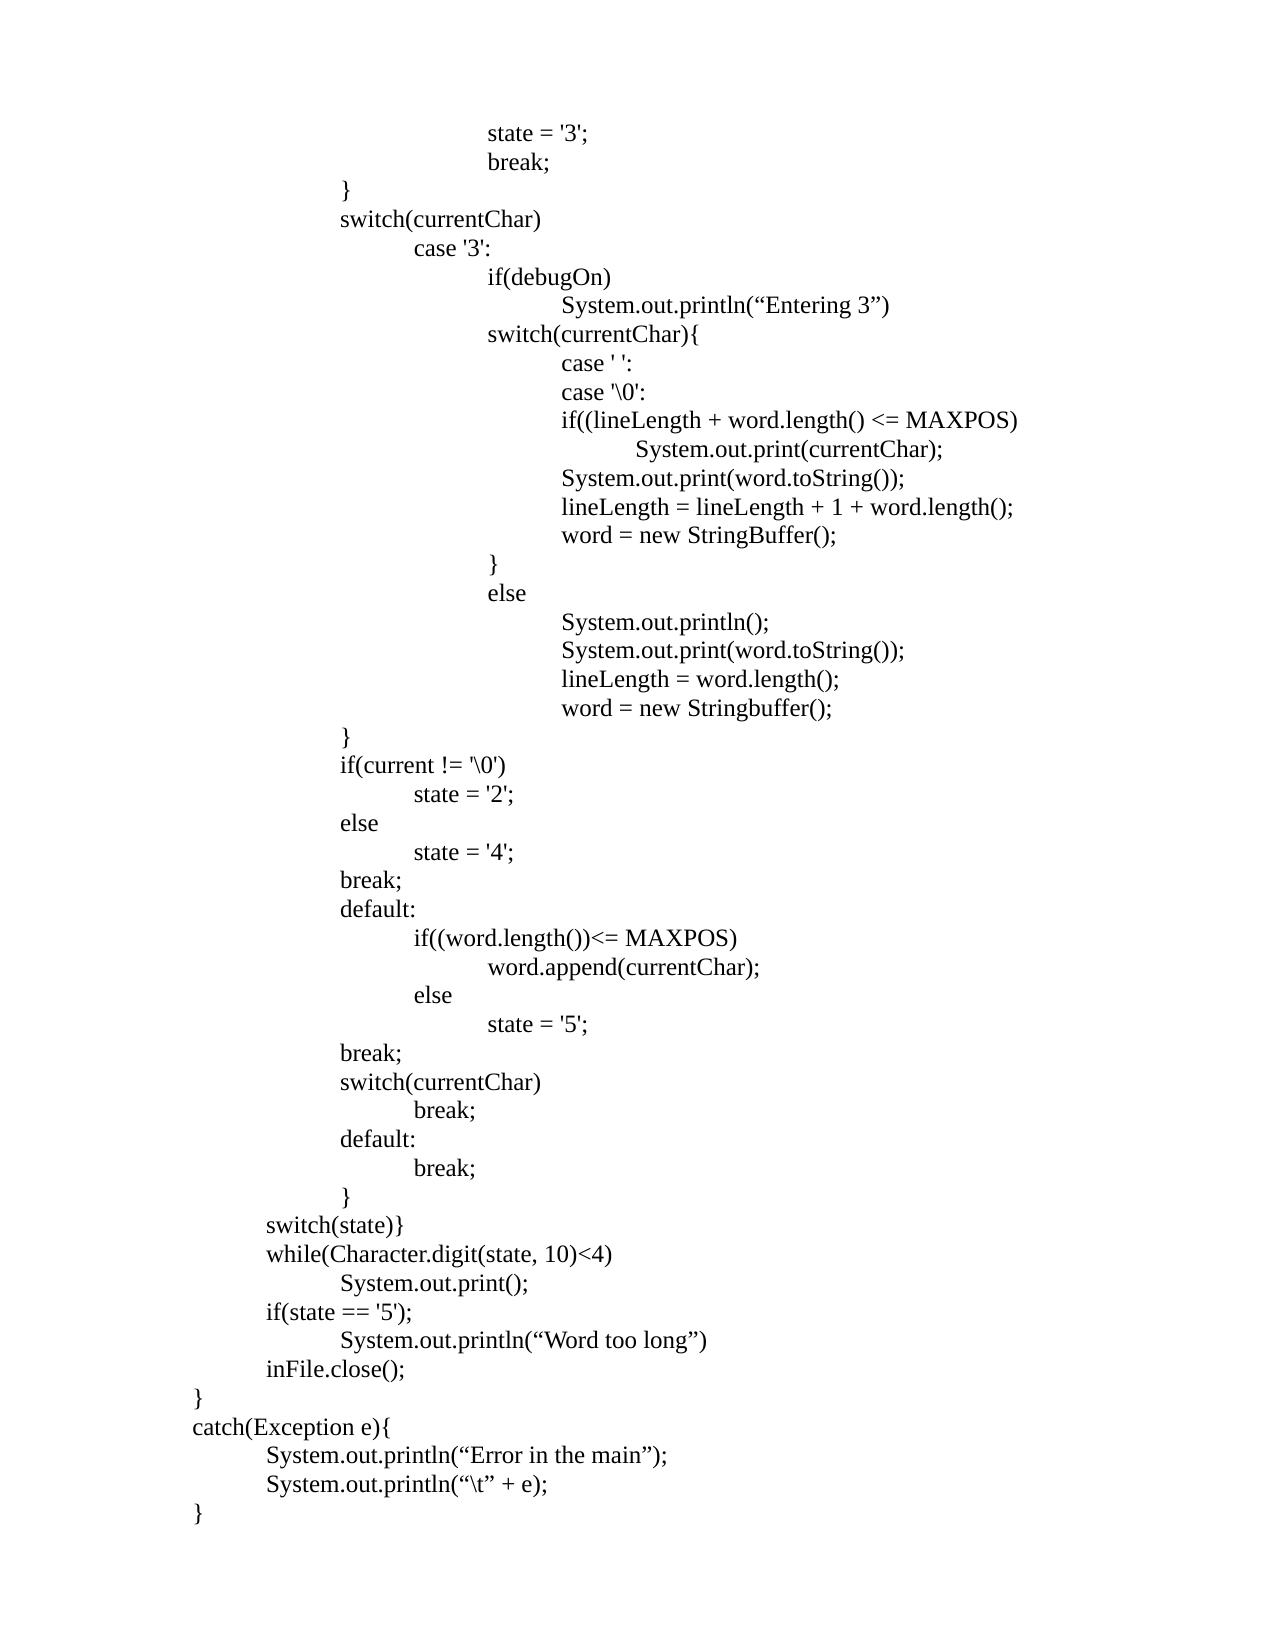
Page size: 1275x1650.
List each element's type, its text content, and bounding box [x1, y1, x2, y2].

text case '3': [118, 233, 1157, 262]
text if((word.length())<= MAXPOS) [118, 923, 1157, 952]
text System.out.print(); [118, 1268, 1157, 1297]
text System.out.println(“Word too long”) [118, 1326, 1157, 1354]
text lineLength = lineLength + 1 + word.length(); [118, 492, 1157, 521]
text state = '3'; [118, 118, 1157, 147]
text } [118, 1498, 1157, 1527]
text case ' ': [118, 348, 1157, 377]
text state = '2'; [118, 779, 1157, 808]
text word.append(currentChar); [118, 952, 1157, 981]
text if(state == '5'); [118, 1297, 1157, 1326]
text break; [118, 866, 1157, 894]
text } [118, 722, 1157, 751]
text } [118, 1182, 1157, 1211]
text default: [118, 894, 1157, 923]
text System.out.print(currentChar); [118, 434, 1157, 463]
text break; [118, 1153, 1157, 1182]
text System.out.print(word.toString()); [118, 636, 1157, 664]
text case '\0': [118, 377, 1157, 406]
text catch(Exception e){ [118, 1412, 1157, 1441]
text if(debugOn) [118, 262, 1157, 291]
text lineLength = word.length(); [118, 664, 1157, 693]
text break; [118, 147, 1157, 176]
text System.out.println(“Error in the main”); [118, 1441, 1157, 1469]
text } [118, 549, 1157, 578]
text switch(currentChar) [118, 204, 1157, 233]
text word = new StringBuffer(); [118, 521, 1157, 549]
text System.out.print(word.toString()); [118, 463, 1157, 492]
text } [118, 1383, 1157, 1412]
text if(current != '\0') [118, 751, 1157, 779]
text System.out.println(); [118, 607, 1157, 636]
text } [118, 176, 1157, 204]
text if((lineLength + word.length() <= MAXPOS) [118, 406, 1157, 434]
text switch(currentChar) [118, 1067, 1157, 1096]
text break; [118, 1038, 1157, 1067]
text switch(state)} [118, 1211, 1157, 1239]
text else [118, 578, 1157, 607]
text System.out.println(“Entering 3”) [118, 291, 1157, 319]
text state = '4'; [118, 837, 1157, 866]
text break; [118, 1096, 1157, 1124]
text else [118, 808, 1157, 837]
text System.out.println(“\t” + e); [118, 1469, 1157, 1498]
text state = '5'; [118, 1009, 1157, 1038]
text word = new Stringbuffer(); [118, 693, 1157, 722]
text switch(currentChar){ [118, 319, 1157, 348]
text while(Character.digit(state, 10)<4) [118, 1239, 1157, 1268]
text else [118, 981, 1157, 1009]
text default: [118, 1124, 1157, 1153]
text inFile.close(); [118, 1354, 1157, 1383]
